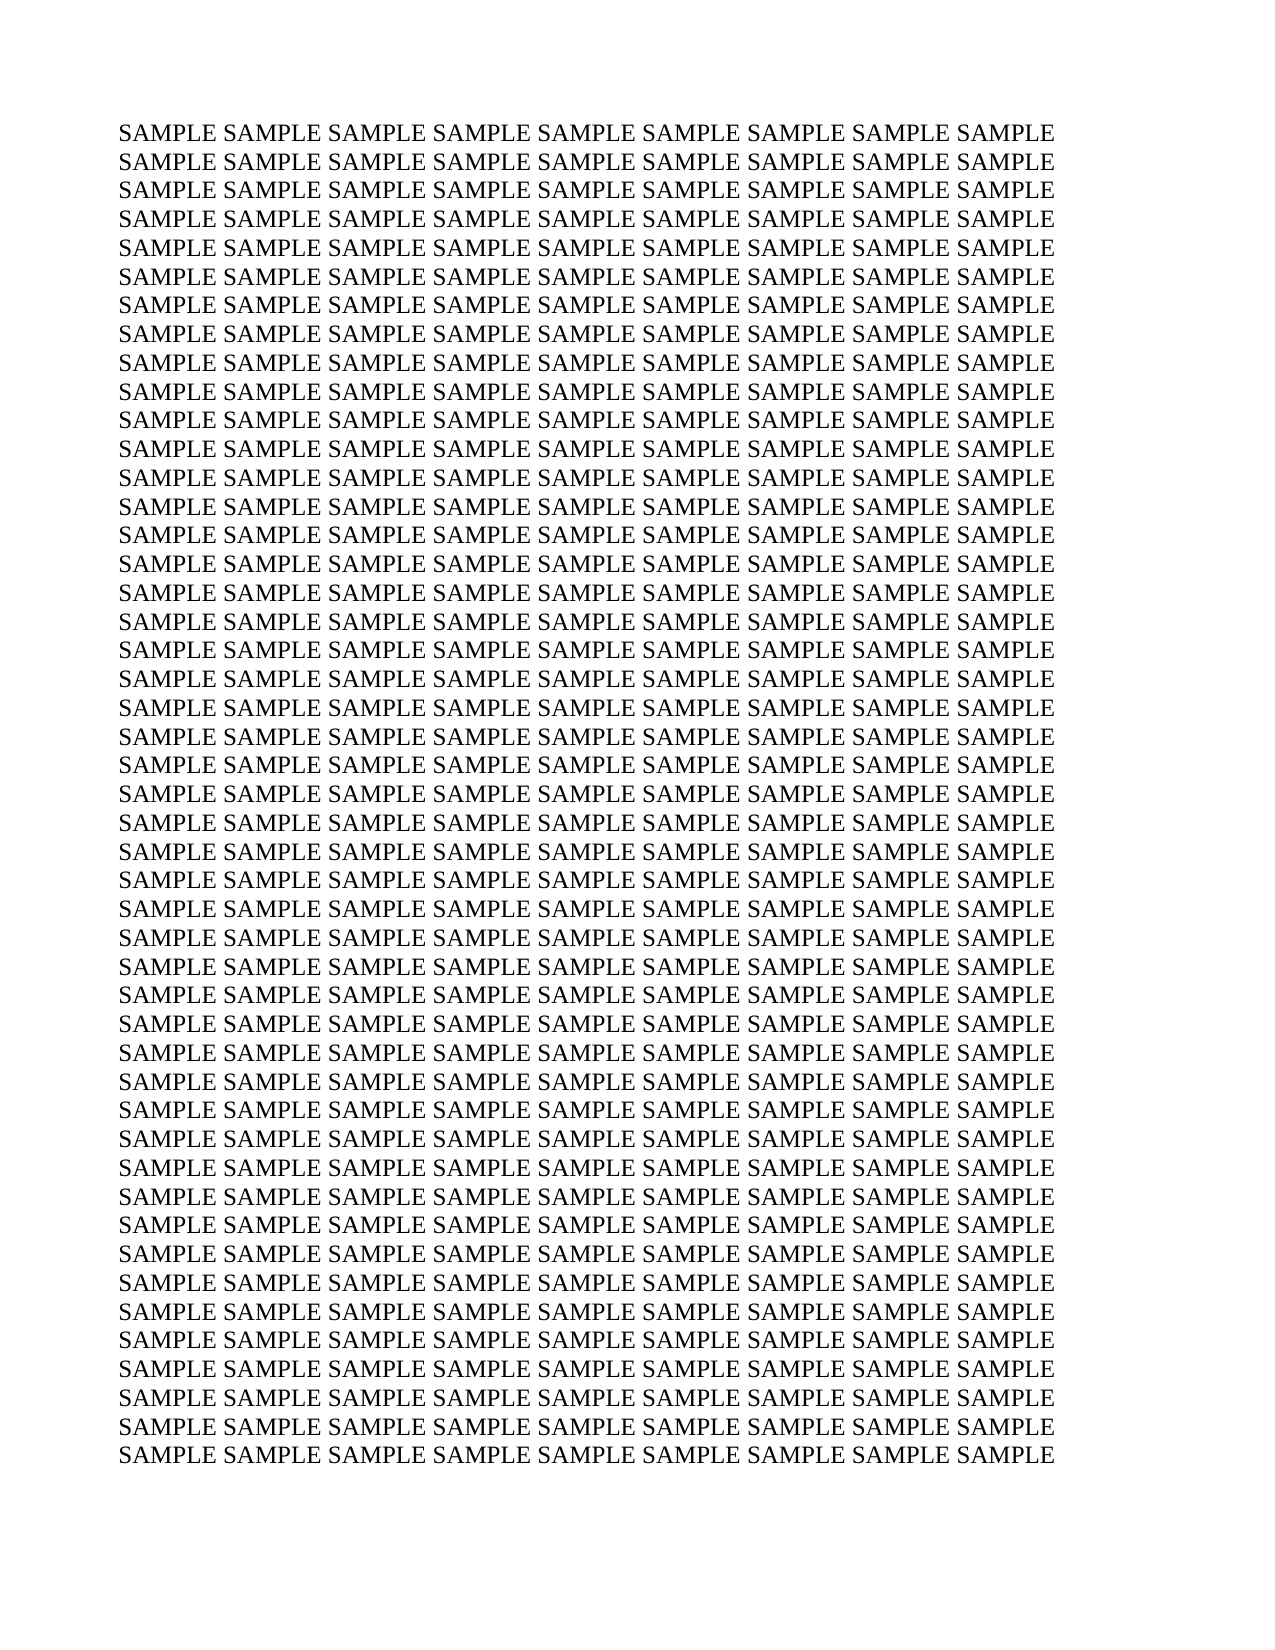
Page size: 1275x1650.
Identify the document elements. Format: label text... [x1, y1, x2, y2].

text SAMPLE SAMPLE SAMPLE SAMPLE SAMPLE SAMPLE SAMPLE SAMPLE SAMPLE SAMPLE SAMPLE SAMPLE SAMPLE SAMPLE SAMPLE SAMPLE SAMPLE SAMPLE SAMPLE SAMPLE SAMPLE SAMPLE SAMPLE SAMPLE SAMPLE SAMPLE SAMPLE SAMPLE SAMPLE SAMPLE SAMPLE SAMPLE SAMPLE SAMPLE SAMPLE SAMPLE SAMPLE SAMPLE SAMPLE SAMPLE SAMPLE SAMPLE SAMPLE SAMPLE SAMPLE SAMPLE SAMPLE SAMPLE SAMPLE SAMPLE SAMPLE SAMPLE SAMPLE SAMPLE SAMPLE SAMPLE SAMPLE SAMPLE SAMPLE SAMPLE SAMPLE SAMPLE SAMPLE SAMPLE SAMPLE SAMPLE SAMPLE SAMPLE SAMPLE SAMPLE SAMPLE SAMPLE SAMPLE SAMPLE SAMPLE SAMPLE SAMPLE SAMPLE SAMPLE SAMPLE SAMPLE SAMPLE SAMPLE SAMPLE SAMPLE SAMPLE SAMPLE SAMPLE SAMPLE SAMPLE SAMPLE SAMPLE SAMPLE SAMPLE SAMPLE SAMPLE SAMPLE SAMPLE SAMPLE SAMPLE SAMPLE SAMPLE SAMPLE SAMPLE SAMPLE SAMPLE SAMPLE SAMPLE SAMPLE SAMPLE SAMPLE SAMPLE SAMPLE SAMPLE SAMPLE SAMPLE SAMPLE SAMPLE SAMPLE SAMPLE SAMPLE SAMPLE SAMPLE SAMPLE SAMPLE SAMPLE SAMPLE SAMPLE SAMPLE SAMPLE SAMPLE SAMPLE SAMPLE SAMPLE SAMPLE SAMPLE SAMPLE SAMPLE SAMPLE SAMPLE SAMPLE SAMPLE SAMPLE SAMPLE SAMPLE SAMPLE SAMPLE SAMPLE SAMPLE SAMPLE SAMPLE SAMPLE SAMPLE SAMPLE SAMPLE SAMPLE SAMPLE SAMPLE SAMPLE SAMPLE SAMPLE SAMPLE SAMPLE SAMPLE SAMPLE SAMPLE SAMPLE SAMPLE SAMPLE SAMPLE SAMPLE SAMPLE SAMPLE SAMPLE SAMPLE SAMPLE SAMPLE SAMPLE SAMPLE SAMPLE SAMPLE SAMPLE SAMPLE SAMPLE SAMPLE SAMPLE SAMPLE SAMPLE SAMPLE SAMPLE SAMPLE SAMPLE SAMPLE SAMPLE SAMPLE SAMPLE SAMPLE SAMPLE SAMPLE SAMPLE SAMPLE SAMPLE SAMPLE SAMPLE SAMPLE SAMPLE SAMPLE SAMPLE SAMPLE SAMPLE SAMPLE SAMPLE SAMPLE SAMPLE SAMPLE SAMPLE SAMPLE SAMPLE SAMPLE SAMPLE SAMPLE SAMPLE SAMPLE SAMPLE SAMPLE SAMPLE SAMPLE SAMPLE SAMPLE SAMPLE SAMPLE SAMPLE SAMPLE SAMPLE SAMPLE SAMPLE SAMPLE SAMPLE SAMPLE SAMPLE SAMPLE SAMPLE SAMPLE SAMPLE SAMPLE SAMPLE SAMPLE SAMPLE SAMPLE SAMPLE SAMPLE SAMPLE SAMPLE SAMPLE SAMPLE SAMPLE SAMPLE SAMPLE SAMPLE SAMPLE SAMPLE SAMPLE SAMPLE SAMPLE SAMPLE SAMPLE SAMPLE SAMPLE SAMPLE SAMPLE SAMPLE SAMPLE SAMPLE SAMPLE SAMPLE SAMPLE SAMPLE SAMPLE SAMPLE SAMPLE SAMPLE SAMPLE SAMPLE SAMPLE SAMPLE SAMPLE SAMPLE SAMPLE SAMPLE SAMPLE SAMPLE SAMPLE SAMPLE SAMPLE SAMPLE SAMPLE SAMPLE SAMPLE SAMPLE SAMPLE SAMPLE SAMPLE SAMPLE SAMPLE SAMPLE SAMPLE SAMPLE SAMPLE SAMPLE SAMPLE SAMPLE SAMPLE SAMPLE SAMPLE SAMPLE SAMPLE SAMPLE SAMPLE SAMPLE SAMPLE SAMPLE SAMPLE SAMPLE SAMPLE SAMPLE SAMPLE SAMPLE SAMPLE SAMPLE SAMPLE SAMPLE SAMPLE SAMPLE SAMPLE SAMPLE SAMPLE SAMPLE SAMPLE SAMPLE SAMPLE SAMPLE SAMPLE SAMPLE SAMPLE SAMPLE SAMPLE SAMPLE SAMPLE SAMPLE SAMPLE SAMPLE SAMPLE SAMPLE SAMPLE SAMPLE SAMPLE SAMPLE SAMPLE SAMPLE SAMPLE SAMPLE SAMPLE SAMPLE SAMPLE SAMPLE SAMPLE SAMPLE SAMPLE SAMPLE SAMPLE SAMPLE SAMPLE SAMPLE SAMPLE SAMPLE SAMPLE SAMPLE SAMPLE SAMPLE SAMPLE SAMPLE SAMPLE SAMPLE SAMPLE SAMPLE SAMPLE SAMPLE SAMPLE SAMPLE SAMPLE SAMPLE SAMPLE SAMPLE SAMPLE SAMPLE SAMPLE SAMPLE SAMPLE SAMPLE SAMPLE SAMPLE SAMPLE SAMPLE SAMPLE SAMPLE SAMPLE SAMPLE SAMPLE SAMPLE SAMPLE SAMPLE SAMPLE SAMPLE SAMPLE SAMPLE SAMPLE SAMPLE SAMPLE SAMPLE SAMPLE SAMPLE SAMPLE SAMPLE [118, 118, 1157, 1469]
